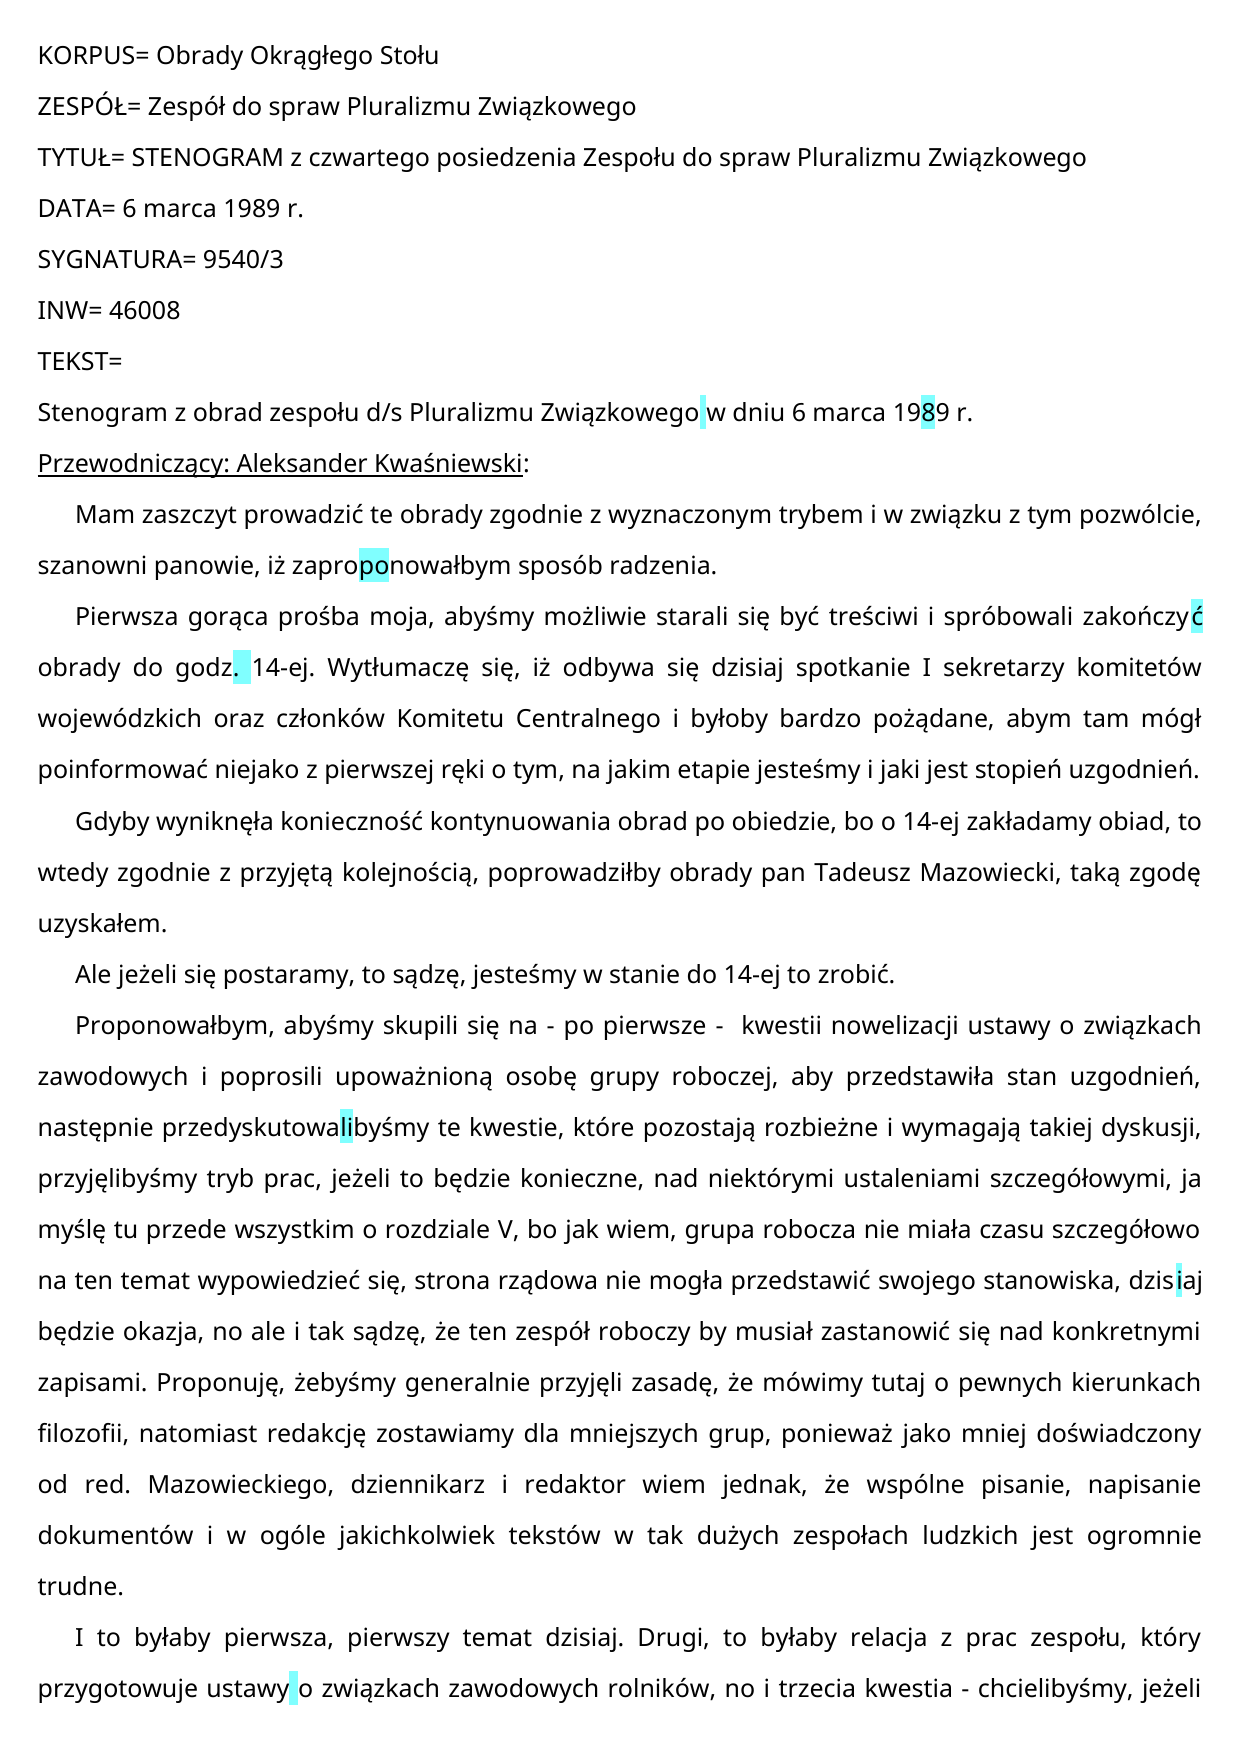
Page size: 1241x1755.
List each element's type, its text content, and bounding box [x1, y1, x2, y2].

text TYTUŁ= STENOGRAM z czwartego posiedzenia Zespołu do spraw Pluralizmu Związkowego [37, 139, 1203, 174]
text TEKST= [37, 344, 1203, 378]
text KORPUS= Obrady Okrągłego Stołu [37, 37, 1203, 72]
text Stenogram z obrad zespołu d/s Pluralizmu Związkowego w dniu 6 marca 1989 r. [37, 395, 1203, 429]
text Pierwsza gorąca prośba moja, abyśmy możliwie starali się być treściwi i spróbowali zakończyć obrady do godz. 14-ej. Wytłumaczę się, iż odbywa się dzisiaj spotkanie I sekretarzy komitetów wojewódzkich oraz członków Komitetu Centralnego i byłoby bardzo pożądane, abym tam mógł poinformować niejako z pierwszej ręki o tym, na jakim etapie jesteśmy i jaki jest stopień uzgodnień. [37, 599, 1203, 786]
text ZESPÓŁ= Zespół do spraw Pluralizmu Związkowego [37, 88, 1203, 123]
text Gdyby wyniknęła konieczność kontynuowania obrad po obiedzie, bo o 14-ej zakładamy obiad, to wtedy zgodnie z przyjętą kolejnością, poprowadziłby obrady pan Tadeusz Mazowiecki, taką zgodę uzyskałem. [37, 803, 1203, 939]
text DATA= 6 marca 1989 r. [37, 191, 1203, 225]
text Ale jeżeli się postaramy, to sądzę, jesteśmy w stanie do 14-ej to zrobić. [37, 956, 1203, 990]
text Proponowałbym, abyśmy skupili się na - po pierwsze - kwestii nowelizacji ustawy o związkach zawodowych i poprosili upoważnioną osobę grupy roboczej, aby przedstawiła stan uzgodnień, następnie przedyskutowalibyśmy te kwestie, które pozostają rozbieżne i wymagają takiej dyskusji, przyjęlibyśmy tryb prac, jeżeli to będzie konieczne, nad niektórymi ustaleniami szczegółowymi, ja myślę tu przede wszystkim o rozdziale V, bo jak wiem, grupa robocza nie miała czasu szczegółowo na ten temat wypowiedzieć się, strona rządowa nie mogła przedstawić swojego stanowiska, dzisiaj będzie okazja, no ale i tak sądzę, że ten zespół roboczy by musiał zastanowić się nad konkretnymi zapisami. Proponuję, żebyśmy generalnie przyjęli zasadę, że mówimy tutaj o pewnych kierunkach filozofii, natomiast redakcję zostawiamy dla mniejszych grup, ponieważ jako mniej doświadczony od red. Mazowieckiego, dziennikarz i redaktor wiem jednak, że wspólne pisanie, napisanie dokumentów i w ogóle jakichkolwiek tekstów w tak dużych zespołach ludzkich jest ogromnie trudne. [37, 1007, 1203, 1603]
text INW= 46008 [37, 293, 1203, 327]
text I to byłaby pierwsza, pierwszy temat dzisiaj. Drugi, to byłaby relacja z prac zespołu, który przygotowuje ustawy o związkach zawodowych rolników, no i trzecia kwestia - chcielibyśmy, jeżeli [37, 1620, 1203, 1705]
text Przewodniczący: Aleksander Kwaśniewski: [37, 446, 1203, 480]
text SYGNATURA= 9540/3 [37, 242, 1203, 276]
text Mam zaszczyt prowadzić te obrady zgodnie z wyznaczonym trybem i w związku z tym pozwólcie, szanowni panowie, iż zaproponowałbym sposób radzenia. [37, 497, 1203, 582]
